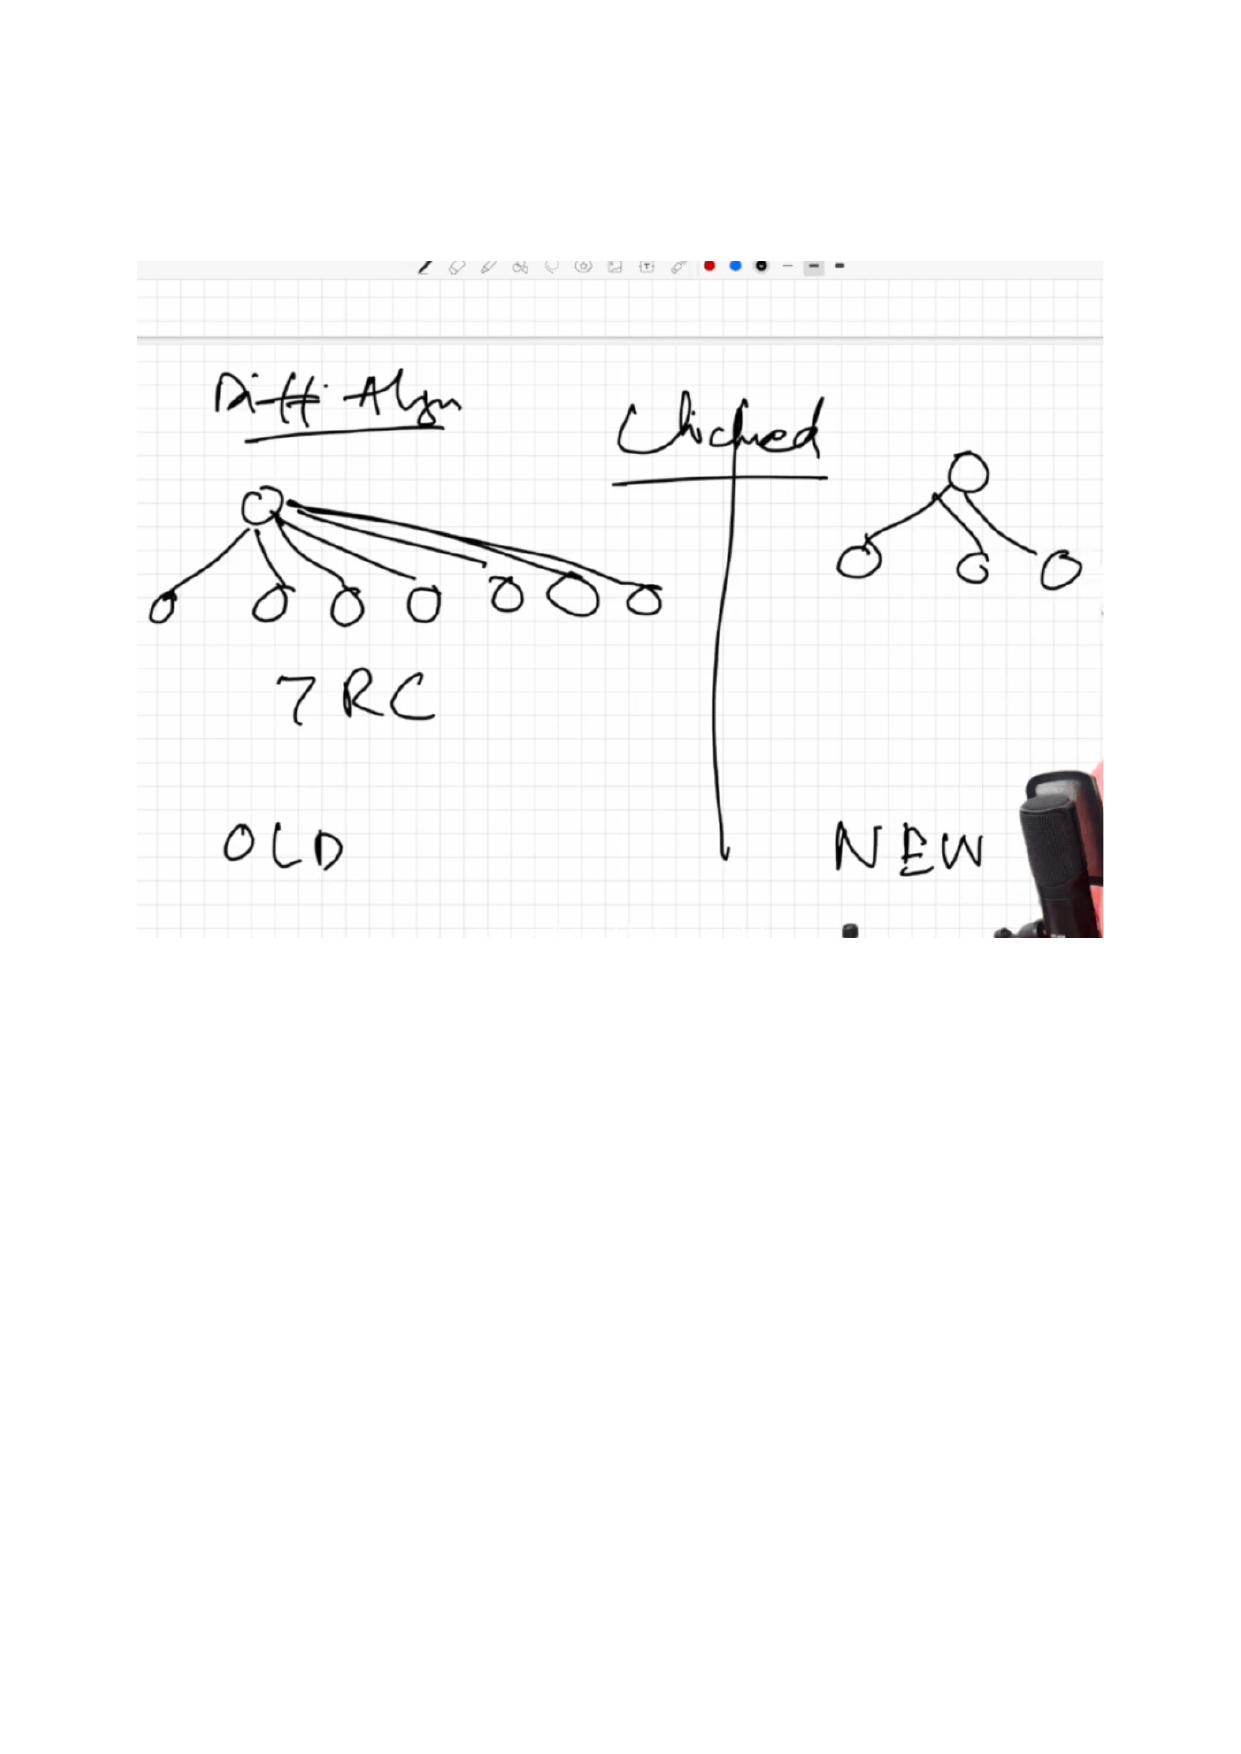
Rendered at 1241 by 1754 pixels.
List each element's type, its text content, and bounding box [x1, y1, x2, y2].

picture [136, 261, 1104, 938]
list for example if we have 7 restaurants in total and when we click on button top restaurants then the ui will updated to 3. How will it happens? Generally the react hold old virtual dom of 7 rescards. Whenever the state variable changes new virtual dom is created with 3 rescards . Now it calculates and finds the difference between two doms and update the actual dom , the difference here is 4 nodes. [156, 262, 1122, 1628]
list This react fiber is the new way of finding the diff of virtual dom and updating the dom [156, 118, 1122, 262]
